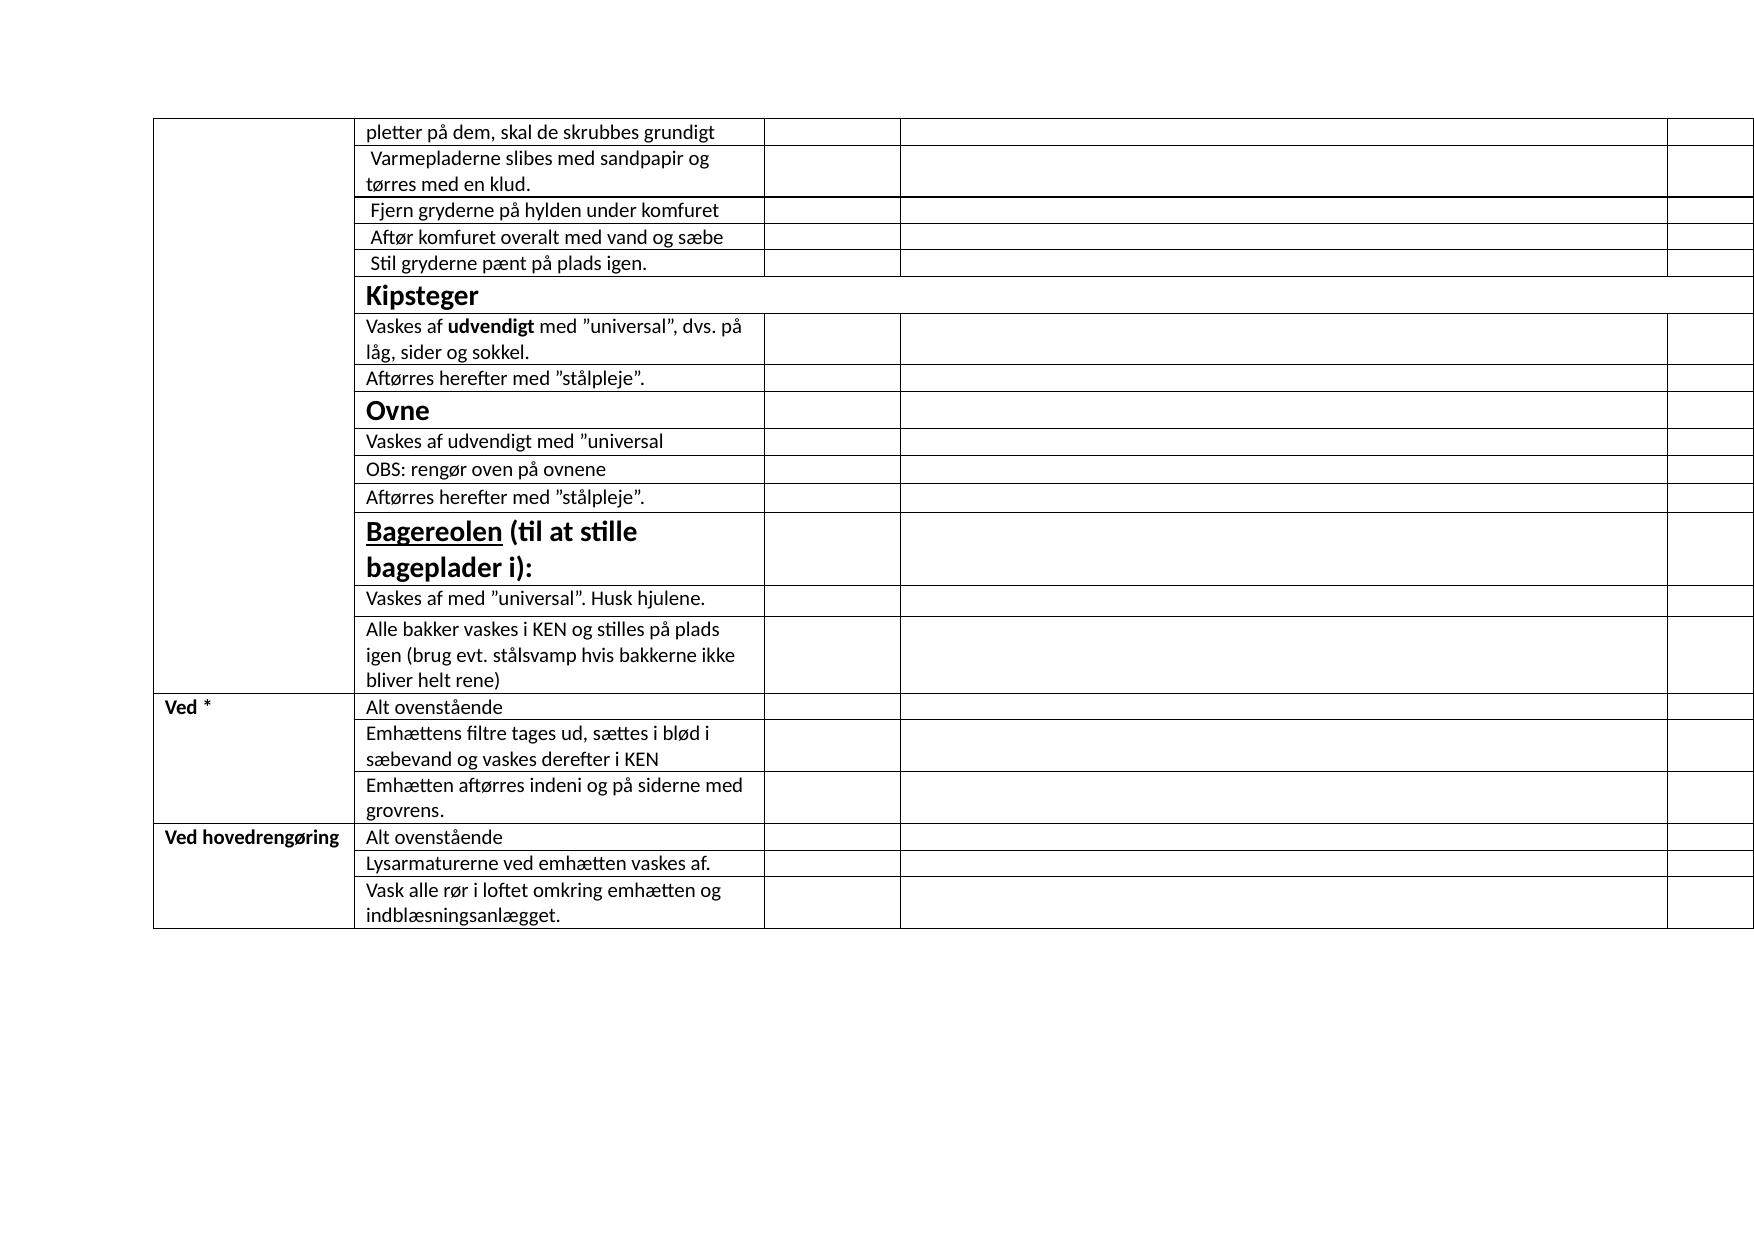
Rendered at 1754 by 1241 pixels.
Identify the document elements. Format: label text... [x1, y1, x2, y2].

table_cell [1668, 198, 1753, 223]
table_cell [901, 617, 1667, 693]
table_cell Bagereolen (til at stille bageplader i): [355, 513, 764, 584]
table_cell [1668, 824, 1753, 849]
table_cell Vaskes af med ”universal”. Husk hjulene. [355, 586, 764, 616]
table_cell Emhættens filtre tages ud, sættes i blød i sæbevand og vaskes derefter i KEN [355, 720, 764, 771]
table_cell [1668, 224, 1753, 249]
table_cell [765, 119, 900, 144]
table_cell Lysarmaturerne ved emhætten vaskes af. [355, 851, 764, 876]
table_cell [901, 146, 1667, 196]
table_cell Stil gryderne pænt på plads igen. [355, 250, 764, 276]
table_cell [1668, 250, 1753, 276]
table_cell [765, 851, 900, 876]
table_cell [901, 586, 1667, 616]
table_cell [901, 824, 1667, 849]
table_cell Ovne [355, 392, 764, 427]
table_cell [1668, 617, 1753, 693]
table_cell [901, 456, 1667, 483]
table_cell Fjern gryderne på hylden under komfuret [355, 198, 764, 223]
table_cell [765, 146, 900, 196]
table_cell [901, 772, 1667, 823]
table_cell [901, 198, 1667, 223]
table_cell [901, 314, 1667, 364]
table_cell [1668, 429, 1753, 455]
table_cell [1668, 484, 1753, 512]
table_cell Varmepladerne slibes med sandpapir og tørres med en klud. [355, 146, 764, 196]
table_cell [765, 824, 900, 849]
table_cell [765, 586, 900, 616]
table_cell [901, 720, 1667, 771]
table_cell [901, 484, 1667, 512]
table_cell [765, 720, 900, 771]
table_cell [1668, 772, 1753, 823]
table_cell [1668, 851, 1753, 876]
table_cell [1668, 456, 1753, 483]
table_cell [765, 392, 900, 427]
table_cell Aftør komfuret overalt med vand og sæbe [355, 224, 764, 249]
table_cell [901, 429, 1667, 455]
table_cell [765, 314, 900, 364]
table_cell [901, 119, 1667, 144]
table_cell [765, 513, 900, 584]
table_cell [765, 877, 900, 928]
table_cell Aftørres herefter med ”stålpleje”. [355, 365, 764, 391]
table_cell [1668, 877, 1753, 928]
table_cell [765, 694, 900, 719]
table_cell [1668, 146, 1753, 196]
table_cell [765, 198, 900, 223]
table_cell OBS: rengør oven på ovnene [355, 456, 764, 483]
table_cell [154, 119, 354, 693]
table_cell [1668, 392, 1753, 427]
table_cell Alle bakker vaskes i KEN og stilles på plads igen (brug evt. stålsvamp hvis bakkerne ikke bliver helt rene) [355, 617, 764, 693]
table_cell [765, 772, 900, 823]
table_cell [765, 456, 900, 483]
table_cell Vaskes af udvendigt med ”universal”, dvs. på låg, sider og sokkel. [355, 314, 764, 364]
table_cell [1668, 513, 1753, 584]
table_cell [901, 694, 1667, 719]
table_cell Vask alle rør i loftet omkring emhætten og indblæsningsanlægget. [355, 877, 764, 928]
table_cell [901, 224, 1667, 249]
table_cell Kipsteger [355, 277, 1753, 312]
table_cell [901, 851, 1667, 876]
table_cell [765, 429, 900, 455]
table_cell [1668, 314, 1753, 364]
table_cell Alt ovenstående [355, 824, 764, 849]
table_cell [1668, 119, 1753, 144]
table_cell Aftørres herefter med ”stålpleje”. [355, 484, 764, 512]
table_cell [1668, 694, 1753, 719]
table_cell Alt ovenstående [355, 694, 764, 719]
table_cell [765, 224, 900, 249]
table_cell [1668, 720, 1753, 771]
table_cell [901, 877, 1667, 928]
table_cell Vaskes af udvendigt med ”universal [355, 429, 764, 455]
table_cell [901, 513, 1667, 584]
table_cell [765, 365, 900, 391]
table_cell pletter på dem, skal de skrubbes grundigt [355, 119, 764, 144]
table_cell [765, 484, 900, 512]
table_cell Emhætten aftørres indeni og på siderne med grovrens. [355, 772, 764, 823]
table_cell [1668, 586, 1753, 616]
table_cell Ved * [154, 694, 354, 823]
table_cell [901, 392, 1667, 427]
table_cell [901, 365, 1667, 391]
table_cell [1668, 365, 1753, 391]
table_cell [765, 617, 900, 693]
table_cell [901, 250, 1667, 276]
table_cell Ved hovedrengøring [154, 824, 354, 928]
table_cell [765, 250, 900, 276]
